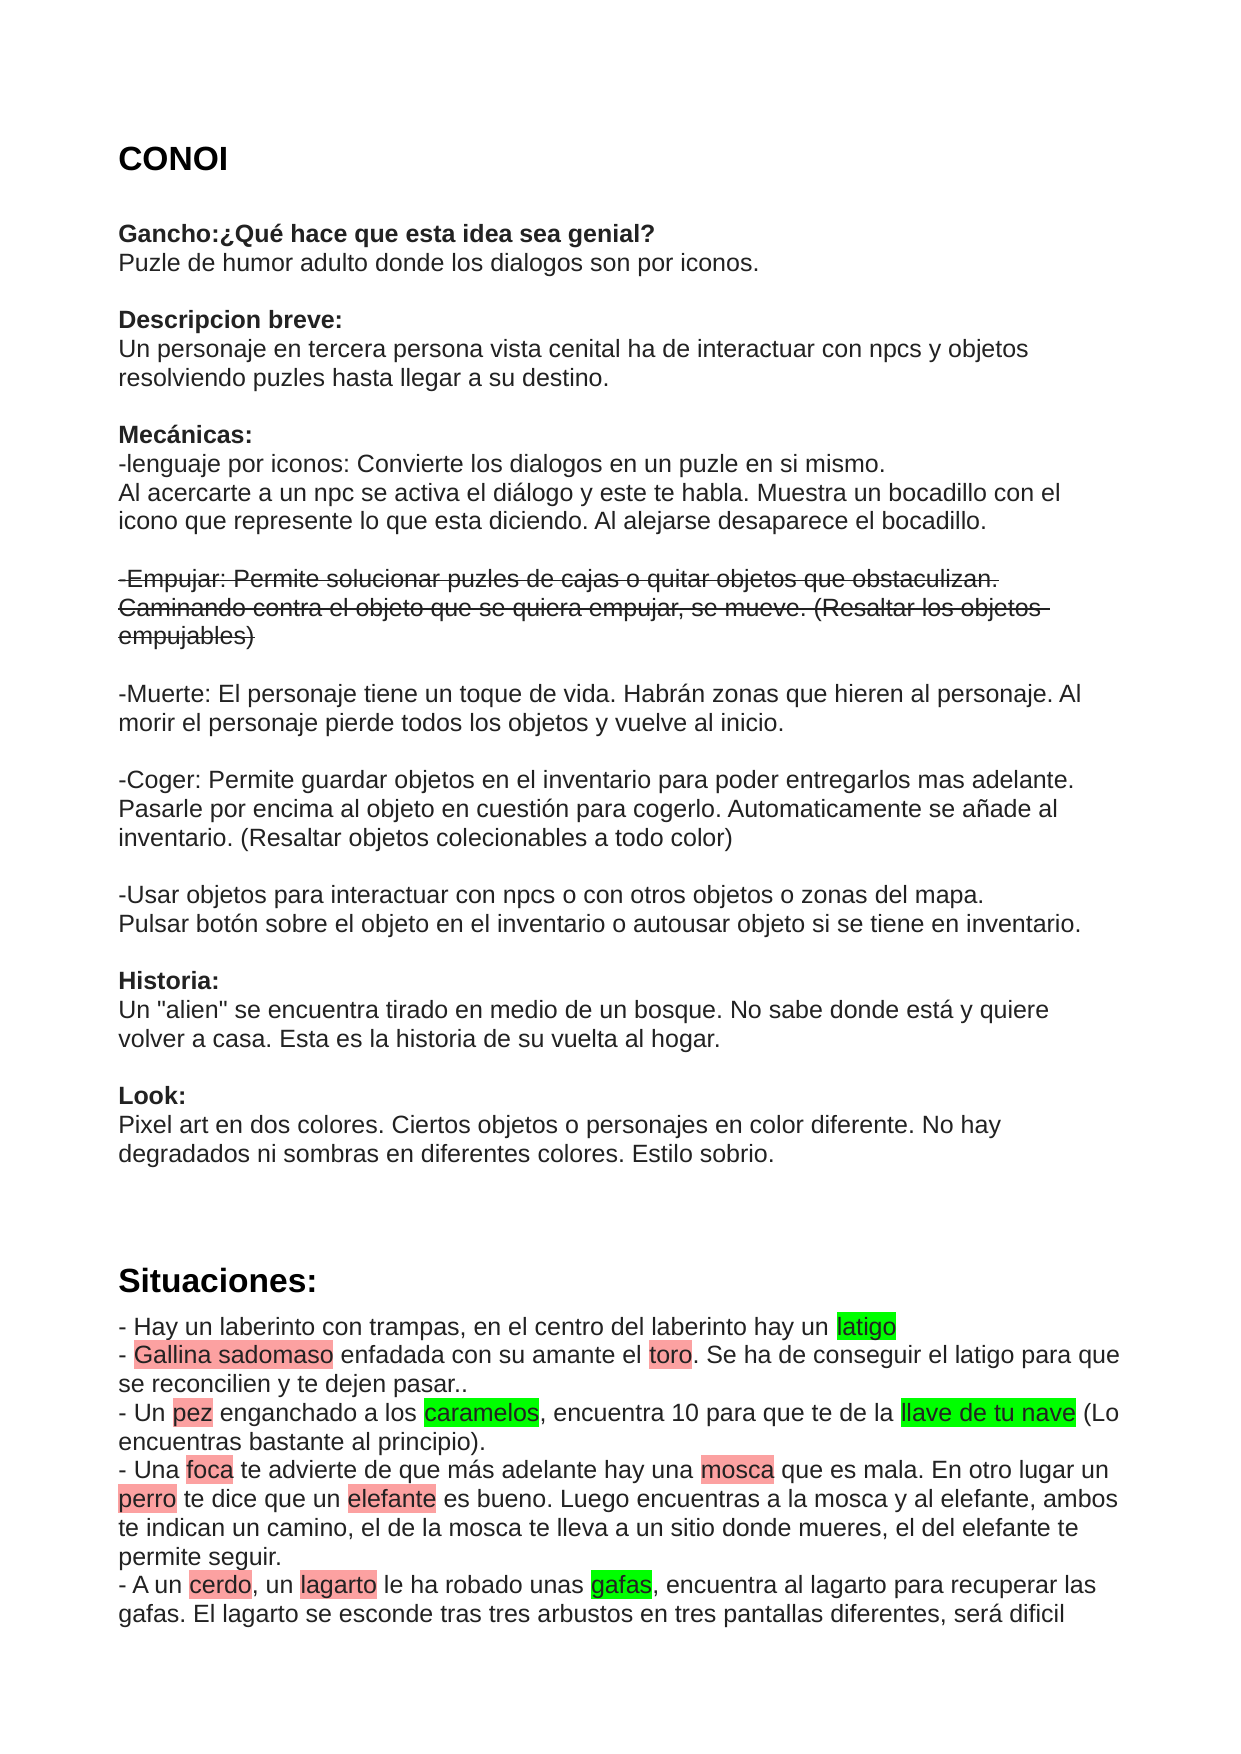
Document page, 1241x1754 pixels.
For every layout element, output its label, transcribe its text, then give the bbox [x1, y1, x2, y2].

text -Empujar: Permite solucionar puzles de cajas o quitar objetos que obstaculizan. [118, 535, 1122, 593]
text -Coger: Permite guardar objetos en el inventario para poder entregarlos mas adelante. [118, 736, 1122, 794]
text Pulsar botón sobre el objeto en el inventario o autousar objeto si se tiene en inventario. Historia: Un "alien" se encuentra tirado en medio de un bosque. No sabe donde está y quiere volver a casa. Esta es la historia de su vuelta al hogar. Look: Pixel art en dos colores. Ciertos objetos o personajes en color diferente. No hay degradados ni sombras en diferentes colores. Estilo sobrio. [118, 909, 1122, 1168]
subtitle Situaciones: [118, 1260, 1122, 1299]
text Gancho:¿Qué hace que esta idea sea genial? Puzle de humor adulto donde los dialogos son por iconos. Descripcion breve: Un personaje en tercera persona vista cenital ha de interactuar con npcs y objetos resolviendo puzles hasta llegar a su destino. Mecánicas: -lenguaje por iconos: Convierte los dialogos en un puzle en si mismo. [118, 219, 1122, 478]
text -Usar objetos para interactuar con npcs o con otros objetos o zonas del mapa. [118, 851, 1122, 909]
text -Muerte: El personaje tiene un toque de vida. Habrán zonas que hieren al personaje. Al morir el personaje pierde todos los objetos y vuelve al inicio. [118, 679, 1122, 736]
subtitle CONOI [118, 139, 1122, 178]
text Al acercarte a un npc se activa el diálogo y este te habla. Muestra un bocadillo con el icono que represente lo que esta diciendo. Al alejarse desaparece el bocadillo. [118, 478, 1122, 535]
text Pasarle por encima al objeto en cuestión para cogerlo. Automaticamente se añade al inventario. (Resaltar objetos colecionables a todo color) [118, 794, 1122, 851]
text - Hay un laberinto con trampas, en el centro del laberinto hay un latigo - Gallina sadomaso enfadada con su amante el toro. Se ha de conseguir el latigo para que se reconcilien y te dejen pasar.. - Un pez enganchado a los caramelos, encuentra 10 para que te de la llave de tu nave (Lo encuentras bastante al principio). - Una foca te advierte de que más adelante hay una mosca que es mala. En otro lugar un perro te dice que un elefante es bueno. Luego encuentras a la mosca y al elefante, ambos te indican un camino, el de la mosca te lleva a un sitio donde mueres, el del elefante te permite seguir. - A un cerdo, un lagarto le ha robado unas gafas, encuentra al lagarto para recuperar las gafas. El lagarto se esconde tras tres arbustos en tres pantallas diferentes, será dificil [118, 1312, 1122, 1628]
text Caminando contra el objeto que se quiera empujar, se mueve. (Resaltar los objetos empujables) [118, 593, 1122, 650]
